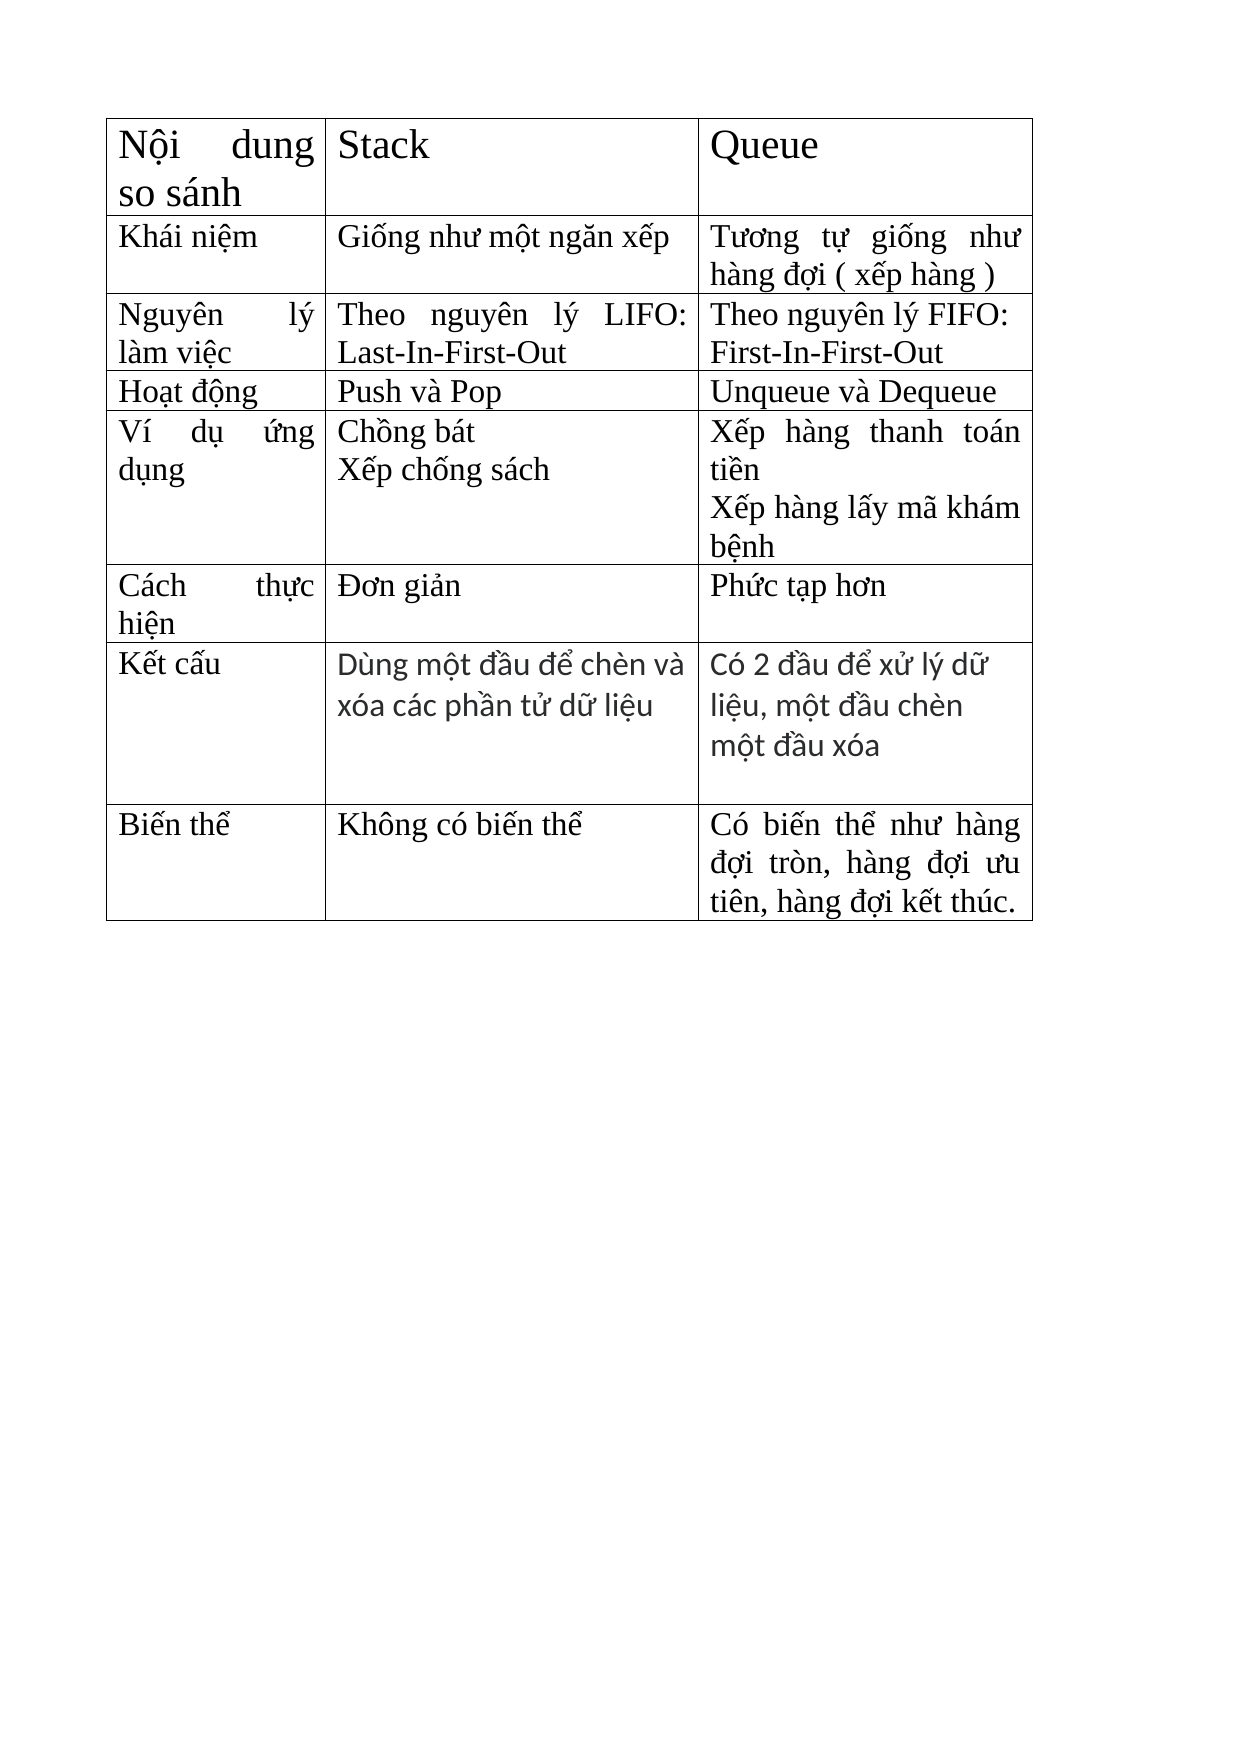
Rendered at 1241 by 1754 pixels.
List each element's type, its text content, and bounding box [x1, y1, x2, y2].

table_cell Có biến thể như hàng đợi tròn, hàng đợi ưu tiên, hàng đợi kết thúc. [699, 805, 1032, 919]
table_cell Giống như một ngăn xếp [326, 216, 698, 293]
table_cell Kết cấu [107, 643, 325, 803]
table_cell Push và Pop [326, 371, 698, 410]
table_cell Nguyên lý làm việc [107, 294, 325, 370]
table_cell Khái niệm [107, 216, 325, 293]
table_cell Đơn giản [326, 565, 698, 642]
table_cell Dùng một đầu để chèn và xóa các phần tử dữ liệu [326, 643, 698, 803]
table_cell Hoạt động [107, 371, 325, 410]
table_header Queue [699, 119, 1032, 215]
table_cell Theo nguyên lý LIFO: Last-In-First-Out [326, 294, 698, 370]
table_header Nội dung so sánh [107, 119, 325, 215]
table_cell Tương tự giống như hàng đợi ( xếp hàng ) [699, 216, 1032, 293]
table_cell Biến thể [107, 805, 325, 919]
table_cell Chồng bát Xếp chống sách [326, 411, 698, 564]
table_cell Ví dụ ứng dụng [107, 411, 325, 564]
table_cell Xếp hàng thanh toán tiền Xếp hàng lấy mã khám bệnh [699, 411, 1032, 564]
table_header Stack [326, 119, 698, 215]
table_cell Phức tạp hơn [699, 565, 1032, 642]
table_cell Không có biến thể [326, 805, 698, 919]
table_cell Cách thực hiện [107, 565, 325, 642]
table_cell Unqueue và Dequeue [699, 371, 1032, 410]
table_cell Có 2 đầu để xử lý dữ liệu, một đầu chèn một đầu xóa [699, 643, 1032, 803]
table_cell Theo nguyên lý FIFO: First-In-First-Out [699, 294, 1032, 370]
